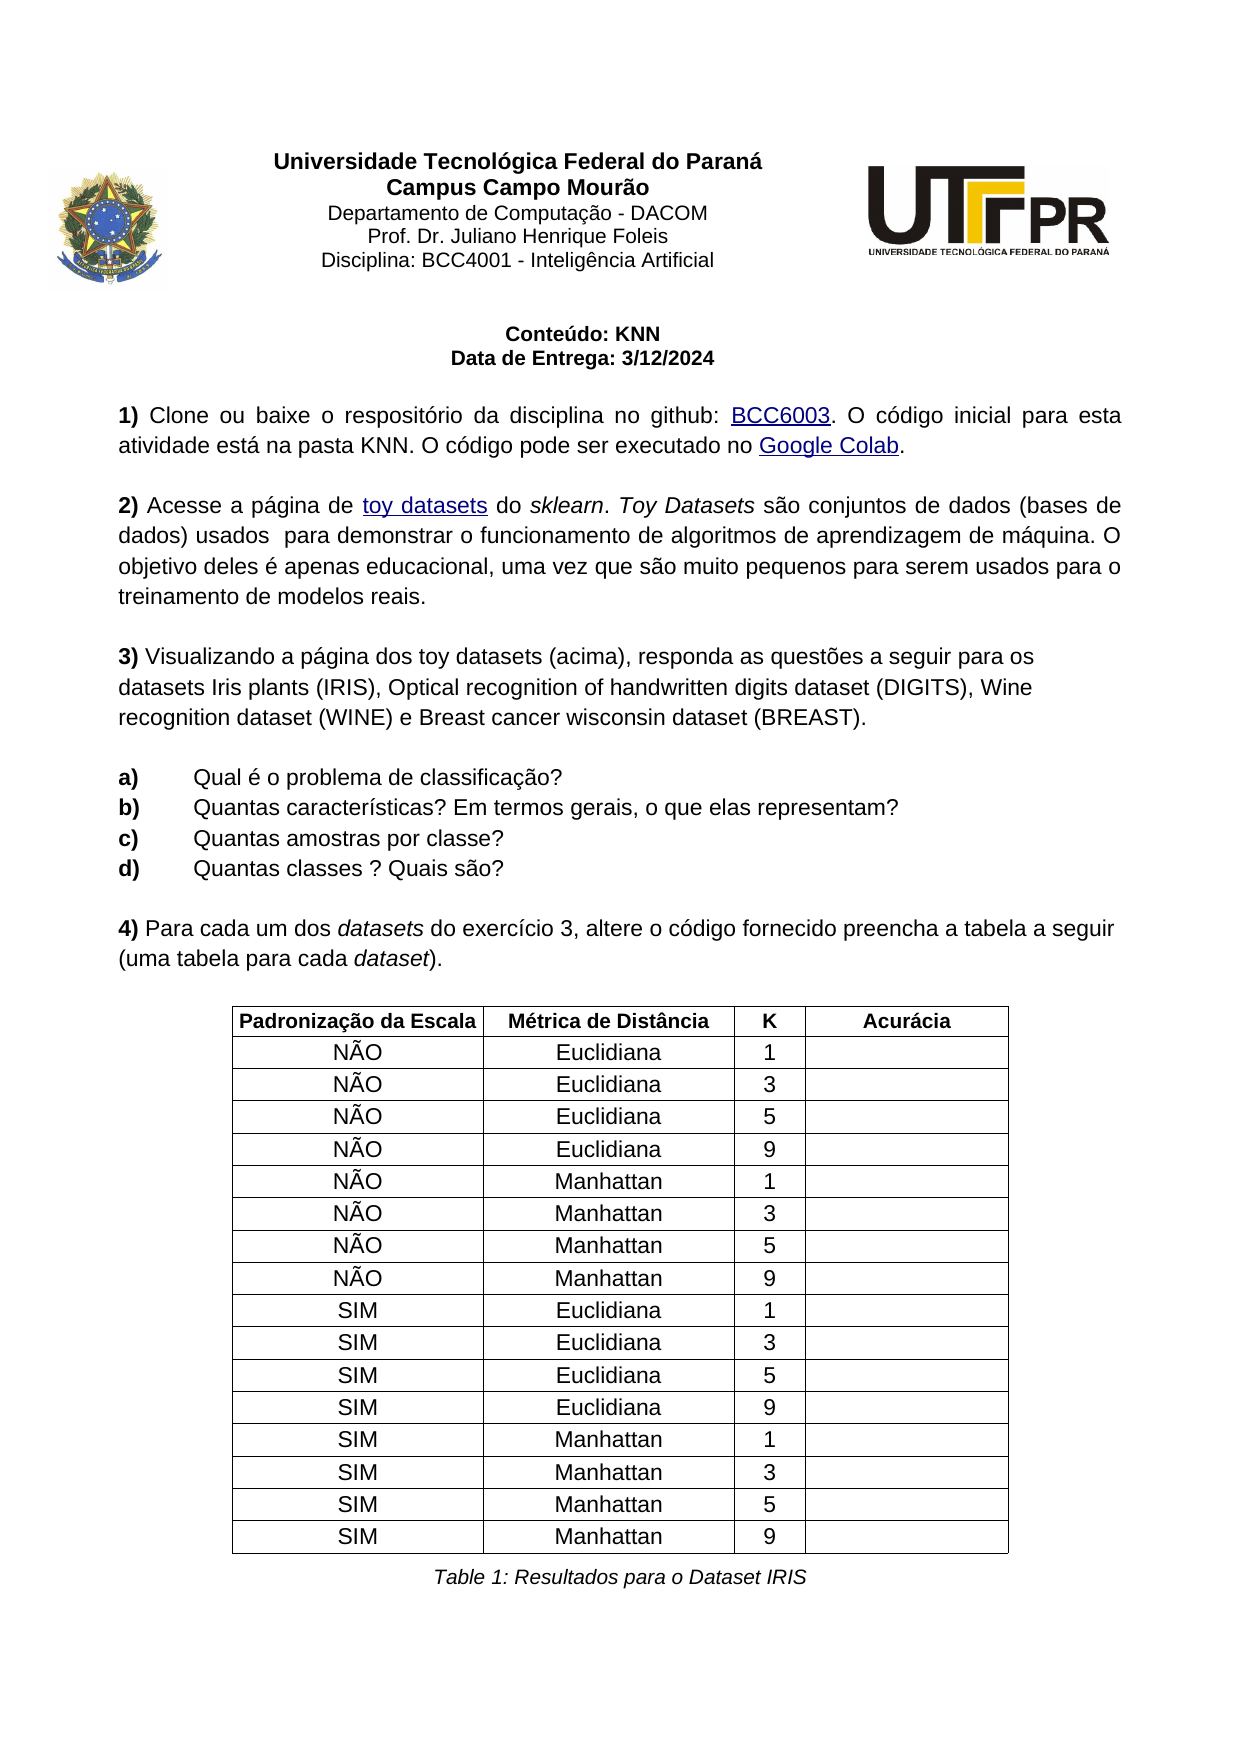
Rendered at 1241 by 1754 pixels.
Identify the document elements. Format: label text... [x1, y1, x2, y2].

table_cell NÃO [233, 1166, 483, 1197]
table_header Acurácia [806, 1007, 1008, 1036]
table_header Conteúdo: KNN Data de Entrega: 3/12/2024 [292, 311, 873, 399]
text Campus Campo Mourão [168, 174, 868, 200]
table_cell [806, 1424, 1008, 1456]
table_cell [806, 1231, 1008, 1262]
table_cell 3 [735, 1069, 805, 1100]
table_cell 5 [735, 1360, 805, 1391]
text Table 1: Resultados para o Dataset IRIS [118, 1565, 1122, 1589]
table_cell [806, 1392, 1008, 1423]
table_header [121, 312, 290, 399]
table_cell SIM [233, 1489, 483, 1520]
text 2) Acesse a página de toy datasets do sklearn. Toy Datasets são conjuntos de dados (bases de dados) usados para demonstrar o funcionamento de algoritmos de aprendizagem de máquina. O objetivo deles é apenas educacional, uma vez que são muito pequenos para serem usados para o treinamento de modelos reais. [118, 492, 1122, 609]
table_header Métrica de Distância [484, 1007, 734, 1036]
table_cell 5 [735, 1231, 805, 1262]
table_cell 9 [735, 1392, 805, 1423]
table_cell Manhattan [484, 1263, 734, 1294]
table_cell NÃO [233, 1069, 483, 1100]
picture [49, 166, 168, 291]
table_cell NÃO [233, 1037, 483, 1068]
table_cell 9 [735, 1263, 805, 1294]
table_cell Manhattan [484, 1166, 734, 1197]
table_header [875, 312, 1121, 399]
text Prof. Dr. Juliano Henrique Foleis [168, 224, 868, 248]
table_cell [806, 1521, 1008, 1552]
table_cell Euclidiana [484, 1069, 734, 1100]
table_cell 9 [735, 1521, 805, 1552]
table_cell [806, 1457, 1008, 1488]
table_cell Manhattan [484, 1521, 734, 1552]
table_cell [806, 1134, 1008, 1165]
table_cell SIM [233, 1295, 483, 1326]
table_cell 1 [735, 1424, 805, 1456]
list Quantas amostras por classe? [118, 824, 1122, 851]
table_cell [806, 1037, 1008, 1068]
table_cell 3 [735, 1457, 805, 1488]
table_cell [806, 1101, 1008, 1133]
table_cell Euclidiana [484, 1327, 734, 1359]
list Quantas características? Em termos gerais, o que elas representam? [118, 794, 1122, 821]
table_cell 5 [735, 1101, 805, 1133]
table_cell SIM [233, 1457, 483, 1488]
table_cell SIM [233, 1424, 483, 1456]
table_cell [806, 1166, 1008, 1197]
table_cell SIM [233, 1360, 483, 1391]
table_cell NÃO [233, 1198, 483, 1229]
table_cell Manhattan [484, 1231, 734, 1262]
table_cell Euclidiana [484, 1360, 734, 1391]
table_cell [806, 1198, 1008, 1229]
table_cell [806, 1295, 1008, 1326]
table_cell Manhattan [484, 1198, 734, 1229]
text Disciplina: BCC4001 - Inteligência Artificial [168, 248, 1017, 272]
table_cell [806, 1069, 1008, 1100]
table_cell NÃO [233, 1134, 483, 1165]
table_cell NÃO [233, 1101, 483, 1133]
table_cell SIM [233, 1521, 483, 1552]
table_cell [806, 1360, 1008, 1391]
table_cell NÃO [233, 1263, 483, 1294]
table_cell Manhattan [484, 1457, 734, 1488]
picture [868, 166, 1109, 255]
table_cell Manhattan [484, 1424, 734, 1456]
table_cell SIM [233, 1392, 483, 1423]
table_cell 1 [735, 1037, 805, 1068]
text 1) Clone ou baixe o respositório da disciplina no github: BCC6003. O código inicial para esta atividade está na pasta KNN. O código pode ser executado no Google Colab. [118, 402, 1122, 458]
text 4) Para cada um dos datasets do exercício 3, altere o código fornecido preencha a tabela a seguir (uma tabela para cada dataset). [118, 915, 1122, 972]
table_cell 1 [735, 1166, 805, 1197]
table_header K [735, 1007, 805, 1036]
table_cell SIM [233, 1327, 483, 1359]
table_cell 1 [735, 1295, 805, 1326]
table_cell 3 [735, 1198, 805, 1229]
table_cell 5 [735, 1489, 805, 1520]
text Universidade Tecnológica Federal do Paraná [118, 148, 1122, 174]
list 3) Visualizando a página dos toy datasets (acima), responda as questões a seguir para os datasets Iris plants (IRIS), Optical recognition of handwritten digits dataset (DIGITS), Wine recognition dataset (WINE) e Breast cancer wisconsin dataset (BREAST). [118, 643, 1122, 730]
table_header Padronização da Escala [233, 1007, 483, 1036]
table_cell 3 [735, 1327, 805, 1359]
table_cell [806, 1489, 1008, 1520]
table_cell Euclidiana [484, 1134, 734, 1165]
table_cell [806, 1327, 1008, 1359]
table_cell [806, 1263, 1008, 1294]
table_cell Euclidiana [484, 1101, 734, 1133]
list Qual é o problema de classificação? [118, 764, 1122, 791]
text Departamento de Computação - DACOM [168, 200, 868, 224]
table_cell Euclidiana [484, 1392, 734, 1423]
table_cell NÃO [233, 1231, 483, 1262]
table_cell Euclidiana [484, 1037, 734, 1068]
table_cell Manhattan [484, 1489, 734, 1520]
table_cell Euclidiana [484, 1295, 734, 1326]
table_cell 9 [735, 1134, 805, 1165]
list Quantas classes ? Quais são? [118, 855, 1122, 881]
